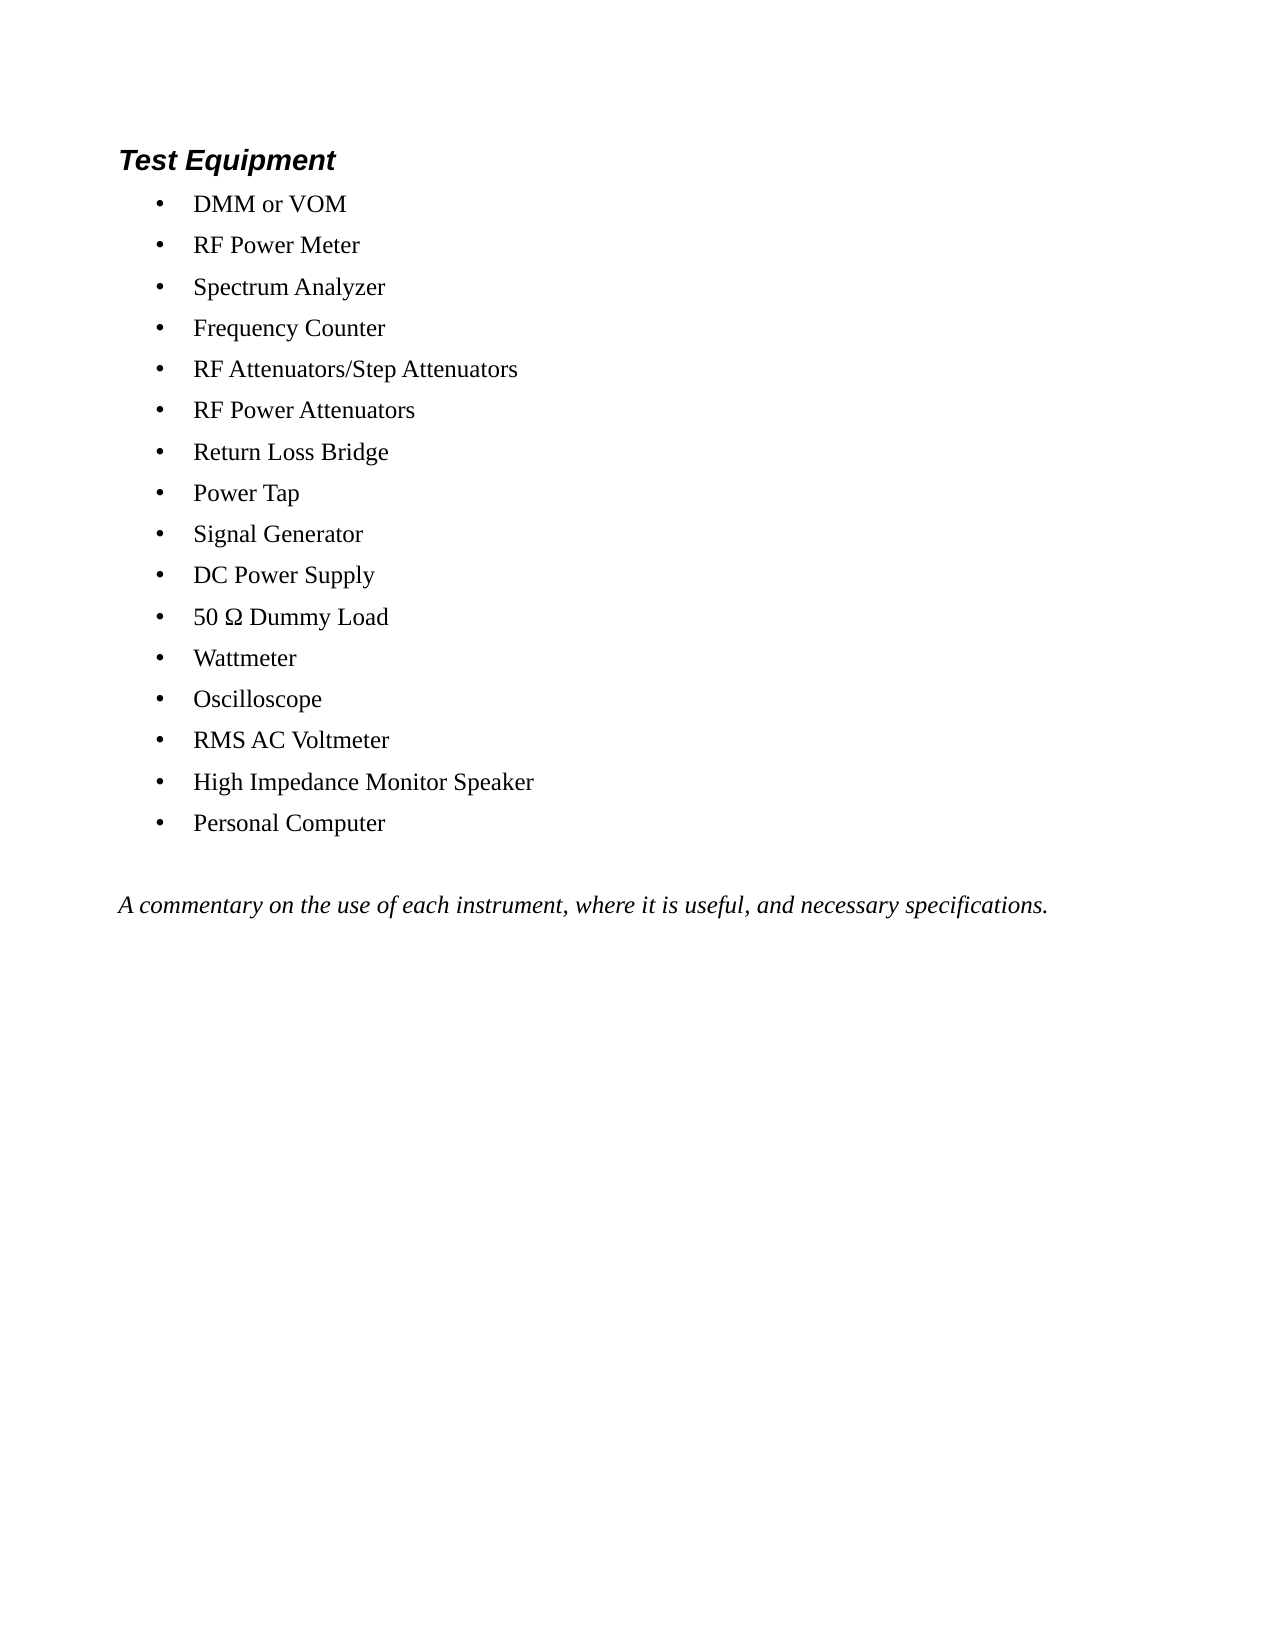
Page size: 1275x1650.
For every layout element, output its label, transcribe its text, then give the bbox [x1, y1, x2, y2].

list Power Tap [156, 478, 1157, 507]
list 50 Ω Dummy Load [156, 602, 1157, 630]
text A commentary on the use of each instrument, where it is useful, and necessary specifications. [118, 890, 1157, 919]
list High Impedance Monitor Speaker [156, 767, 1157, 795]
list RF Attenuators/Step Attenuators [156, 354, 1157, 383]
list Signal Generator [156, 519, 1157, 548]
list Personal Computer [156, 808, 1157, 837]
list Oscilloscope [156, 684, 1157, 713]
list Return Loss Bridge [156, 437, 1157, 465]
list DMM or VOM [156, 189, 1157, 218]
list DC Power Supply [156, 560, 1157, 589]
list RF Power Meter [156, 230, 1157, 259]
subtitle Test Equipment [118, 143, 1157, 177]
list Wattmeter [156, 643, 1157, 672]
list RF Power Attenuators [156, 395, 1157, 424]
list Frequency Counter [156, 313, 1157, 342]
list Spectrum Analyzer [156, 272, 1157, 300]
list RMS AC Voltmeter [156, 725, 1157, 754]
